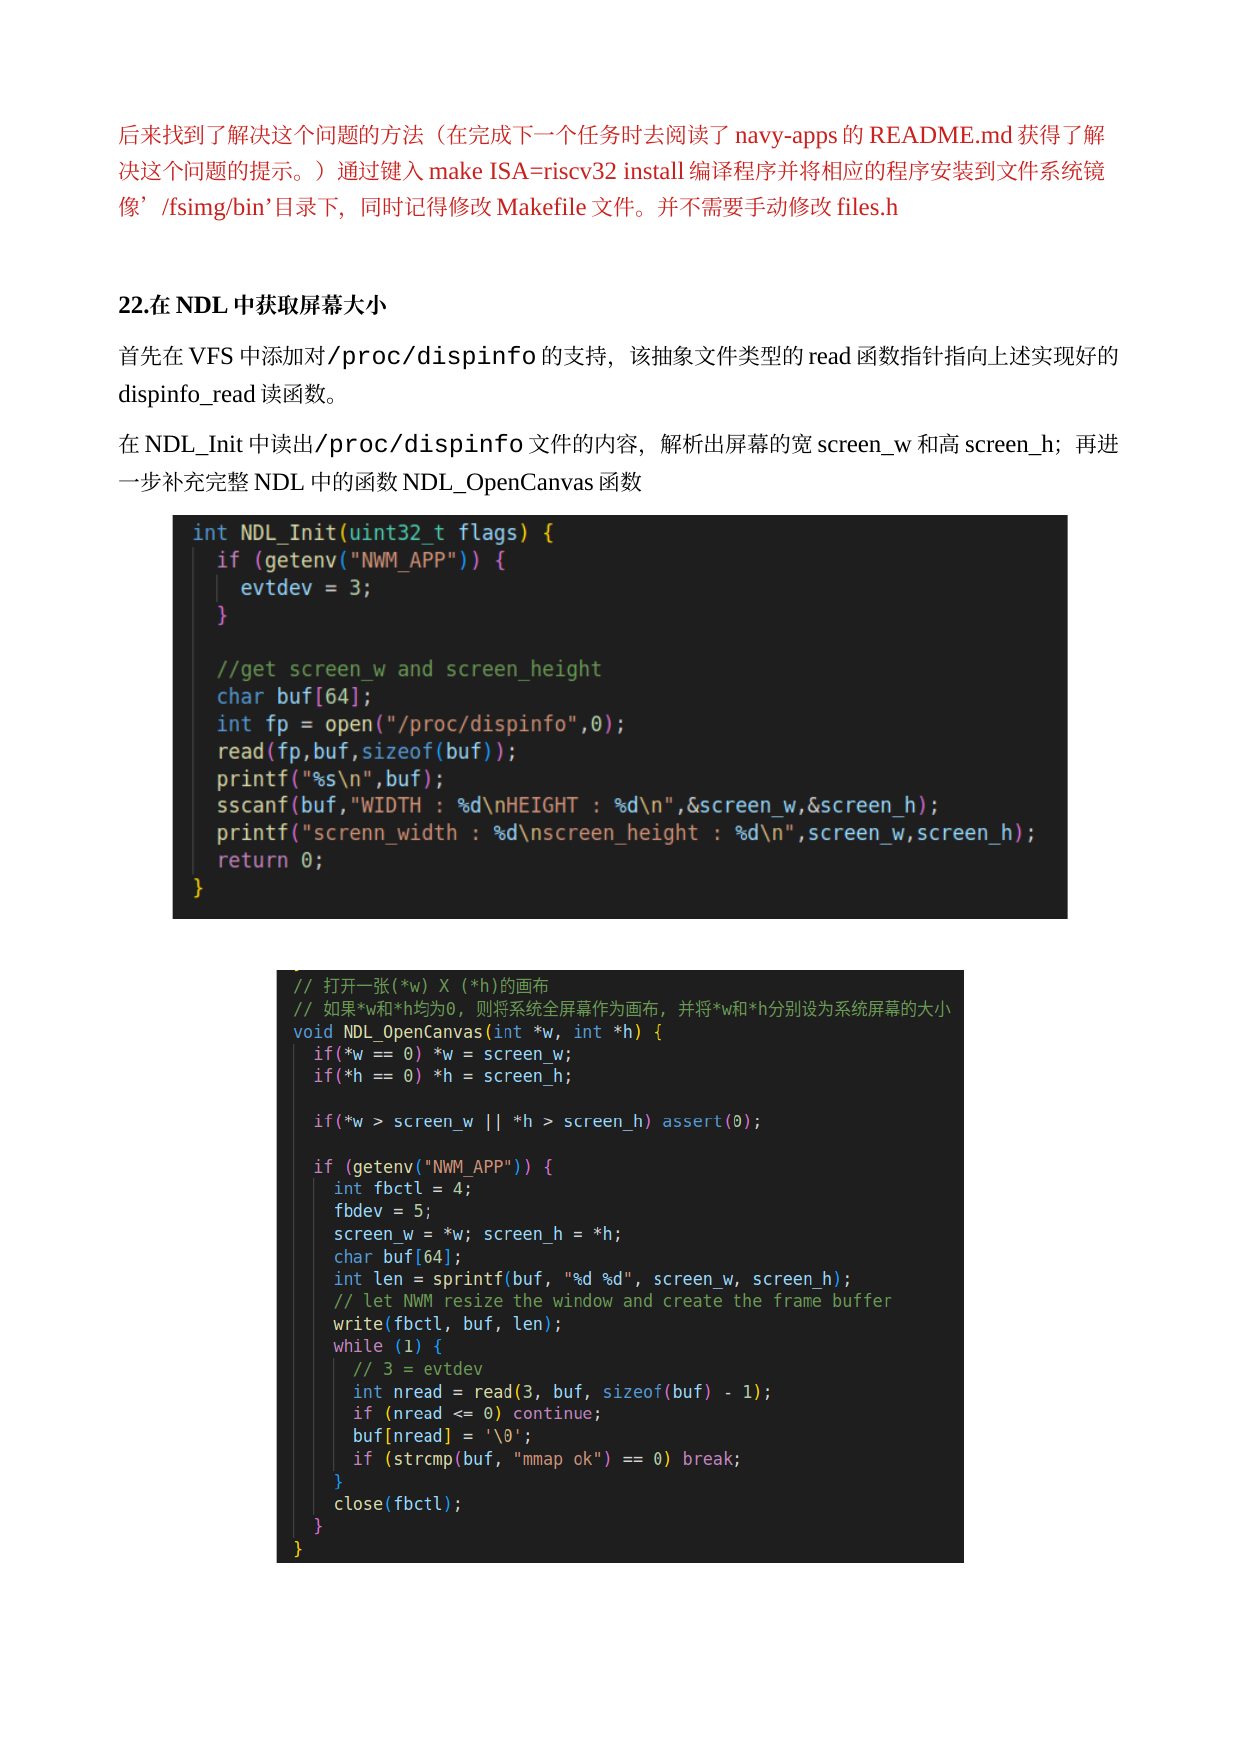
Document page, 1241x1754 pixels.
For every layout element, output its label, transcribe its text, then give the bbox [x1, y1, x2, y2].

text 22.在NDL中获取屏幕大小 [118, 289, 1122, 320]
text 首先在VFS中添加对/proc/dispinfo的支持，该抽象文件类型的read函数指针指向上述实现好的dispinfo_read读函数。 [118, 339, 1122, 408]
picture [172, 515, 1068, 919]
text 后来找到了解决这个问题的方法（在完成下一个任务时去阅读了navy-apps的README.md获得了解决这个问题的提示。）通过键入make ISA=riscv32 install编译程序并将相应的程序安装到文件系统镜像’/fsimg/bin’目录下，同时记得修改Makefile文件。并不需要手动修改files.h [118, 118, 1122, 222]
text 在NDL_Init中读出/proc/dispinfo文件的内容，解析出屏幕的宽screen_w和高screen_h；再进一步补充完整NDL中的函数NDL_OpenCanvas函数 [118, 428, 1122, 496]
picture [276, 970, 964, 1563]
